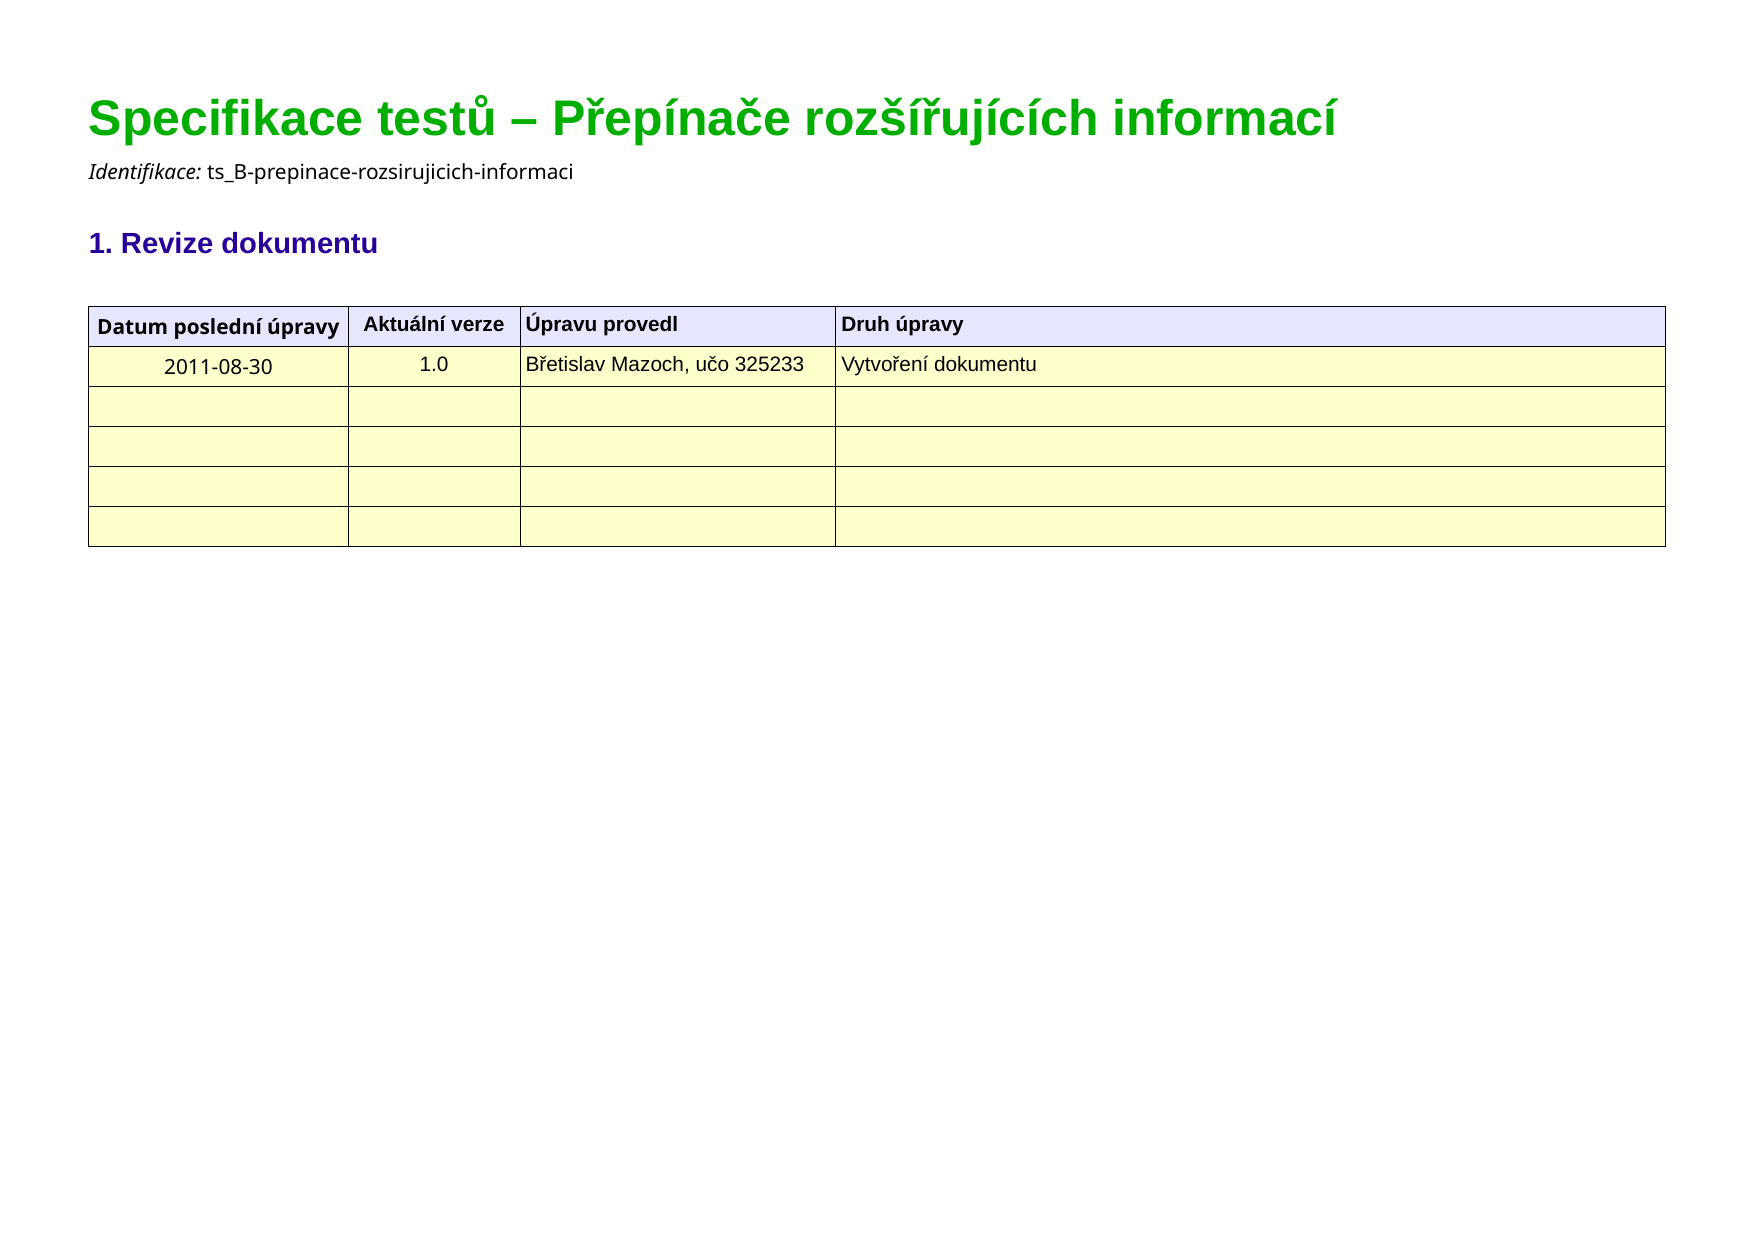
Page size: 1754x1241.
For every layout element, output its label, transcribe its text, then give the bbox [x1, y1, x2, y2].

text 1. Revize dokumentu [88, 226, 1665, 259]
table_header Druh úpravy [836, 307, 1665, 346]
table_cell [836, 467, 1665, 506]
table_header Aktuální verze [349, 307, 520, 346]
table_cell Břetislav Mazoch, učo 325233 [521, 347, 835, 386]
table_cell 2011-08-30 [89, 347, 348, 386]
table_cell [349, 507, 520, 546]
table_cell [89, 387, 348, 426]
table_cell [89, 507, 348, 546]
text Specifikace testů – Přepínače rozšířujících informací [88, 88, 1665, 146]
table_cell [836, 507, 1665, 546]
table_header Úpravu provedl [521, 307, 835, 346]
table_cell [349, 467, 520, 506]
table_cell [521, 387, 835, 426]
table_cell [349, 387, 520, 426]
table_cell [521, 467, 835, 506]
table_cell [521, 507, 835, 546]
text Identifikace: ts_B-prepinace-rozsirujicich-informaci [88, 157, 1665, 186]
table_cell [521, 427, 835, 466]
table_cell [349, 427, 520, 466]
table_cell [836, 427, 1665, 466]
table_cell Vytvoření dokumentu [836, 347, 1665, 386]
table_cell [89, 467, 348, 506]
table_header Datum poslední úpravy [89, 307, 348, 346]
table_cell [836, 387, 1665, 426]
table_cell [89, 427, 348, 466]
table_cell 1.0 [349, 347, 520, 386]
